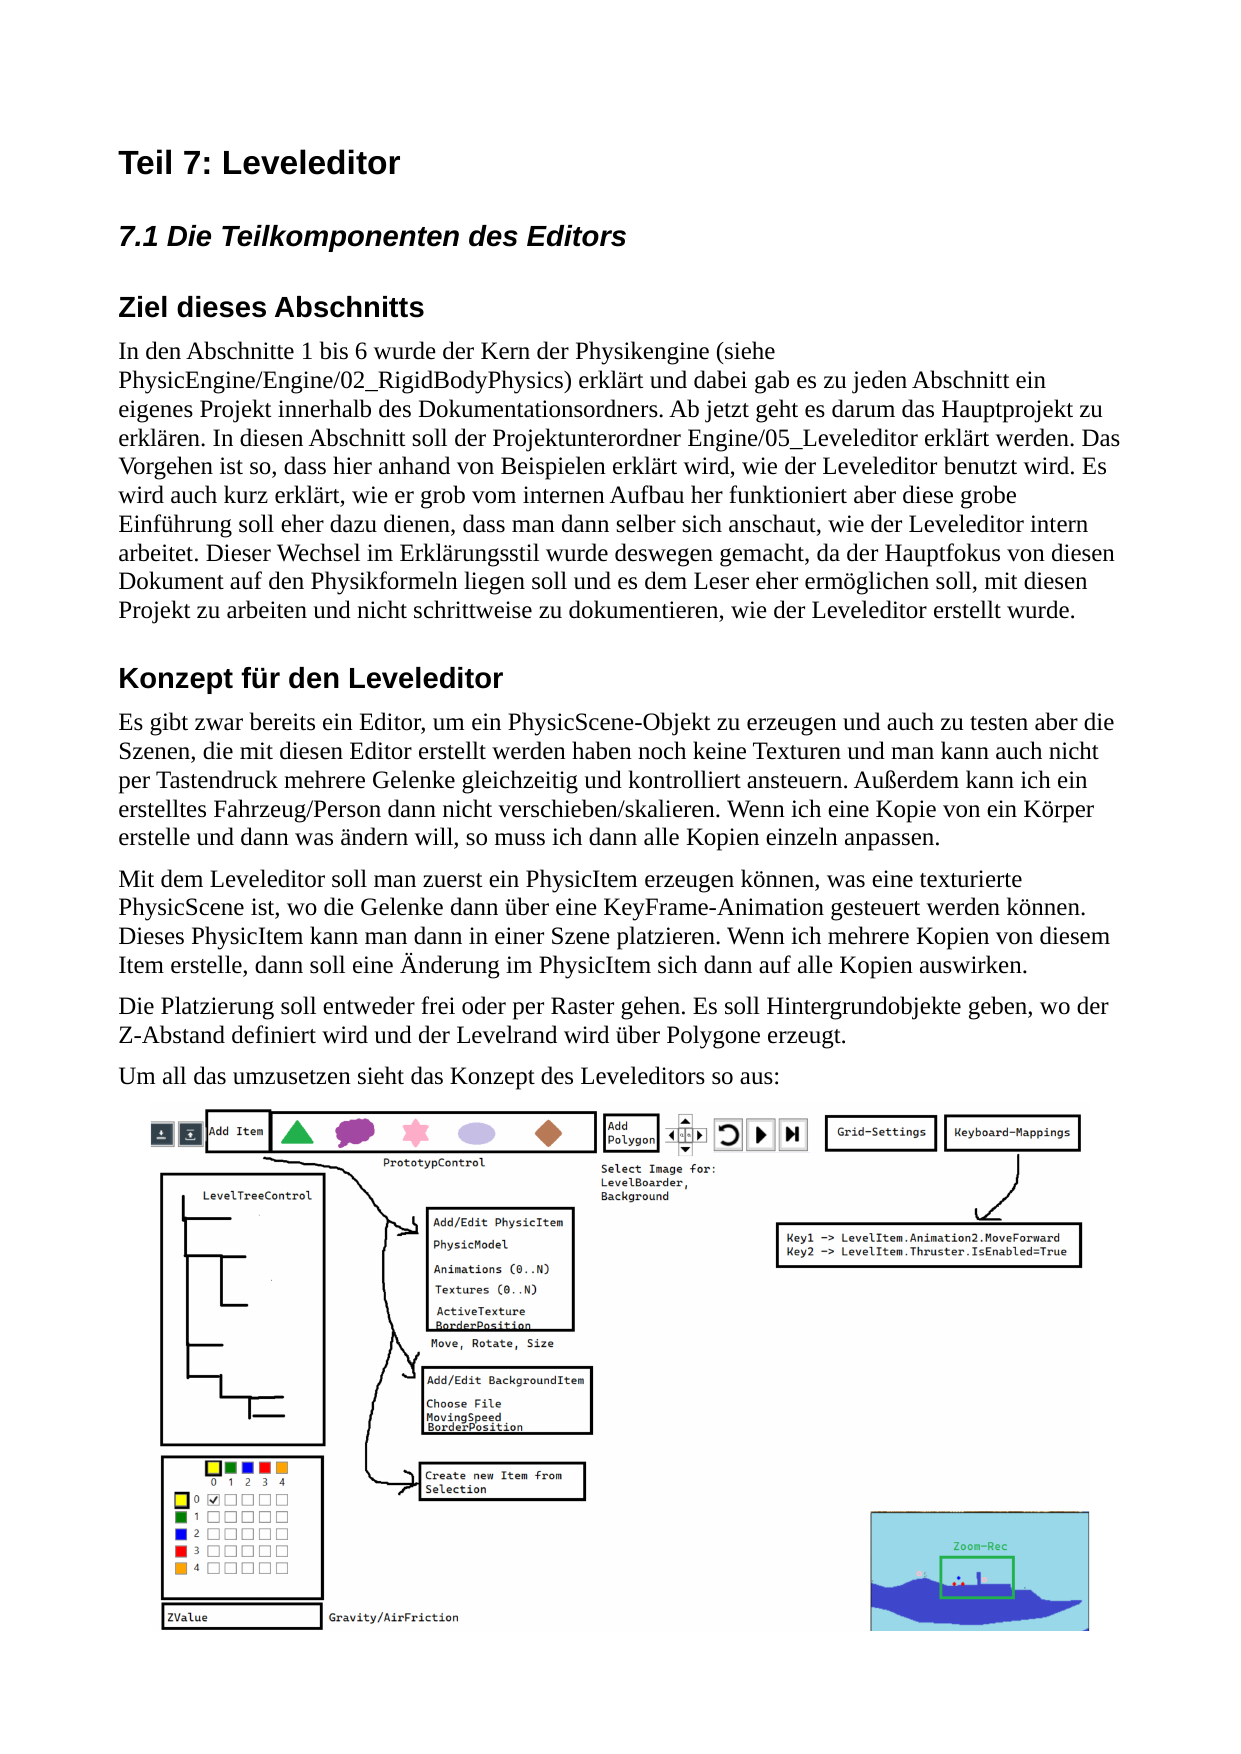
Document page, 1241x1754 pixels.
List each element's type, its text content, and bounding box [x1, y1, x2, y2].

subtitle 7.1 Die Teilkomponenten des Editors [118, 219, 1122, 253]
subtitle Ziel dieses Abschnitts [118, 290, 1122, 324]
subtitle Teil 7: Leveleditor [118, 143, 1122, 182]
picture [150, 1102, 1090, 1631]
text Die Platzierung soll entweder frei oder per Raster gehen. Es soll Hintergrundobjekte geben, wo der Z-Abstand definiert wird und der Levelrand wird über Polygone erzeugt. [118, 991, 1122, 1049]
text Um all das umzusetzen sieht das Konzept des Leveleditors so aus: [118, 1061, 1122, 1090]
text In den Abschnitte 1 bis 6 wurde der Kern der Physikengine (siehe PhysicEngine/Engine/02_RigidBodyPhysics) erklärt und dabei gab es zu jeden Abschnitt ein eigenes Projekt innerhalb des Dokumentationsordners. Ab jetzt geht es darum das Hauptprojekt zu erklären. In diesen Abschnitt soll der Projektunterordner Engine/05_Leveleditor erklärt werden. Das Vorgehen ist so, dass hier anhand von Beispielen erklärt wird, wie der Leveleditor benutzt wird. Es wird auch kurz erklärt, wie er grob vom internen Aufbau her funktioniert aber diese grobe Einführung soll eher dazu dienen, dass man dann selber sich anschaut, wie der Leveleditor intern arbeitet. Dieser Wechsel im Erklärungsstil wurde deswegen gemacht, da der Hauptfokus von diesen Dokument auf den Physikformeln liegen soll und es dem Leser eher ermöglichen soll, mit diesen Projekt zu arbeiten und nicht schrittweise zu dokumentieren, wie der Leveleditor erstellt wurde. [118, 336, 1122, 624]
subtitle Konzept für den Leveleditor [118, 661, 1122, 695]
text Mit dem Leveleditor soll man zuerst ein PhysicItem erzeugen können, was eine texturierte PhysicScene ist, wo die Gelenke dann über eine KeyFrame-Animation gesteuert werden können. Dieses PhysicItem kann man dann in einer Szene platzieren. Wenn ich mehrere Kopien von diesem Item erstelle, dann soll eine Änderung im PhysicItem sich dann auf alle Kopien auswirken. [118, 864, 1122, 979]
text Es gibt zwar bereits ein Editor, um ein PhysicScene-Objekt zu erzeugen und auch zu testen aber die Szenen, die mit diesen Editor erstellt werden haben noch keine Texturen und man kann auch nicht per Tastendruck mehrere Gelenke gleichzeitig und kontrolliert ansteuern. Außerdem kann ich ein erstelltes Fahrzeug/Person dann nicht verschieben/skalieren. Wenn ich eine Kopie von ein Körper erstelle und dann was ändern will, so muss ich dann alle Kopien einzeln anpassen. [118, 707, 1122, 851]
